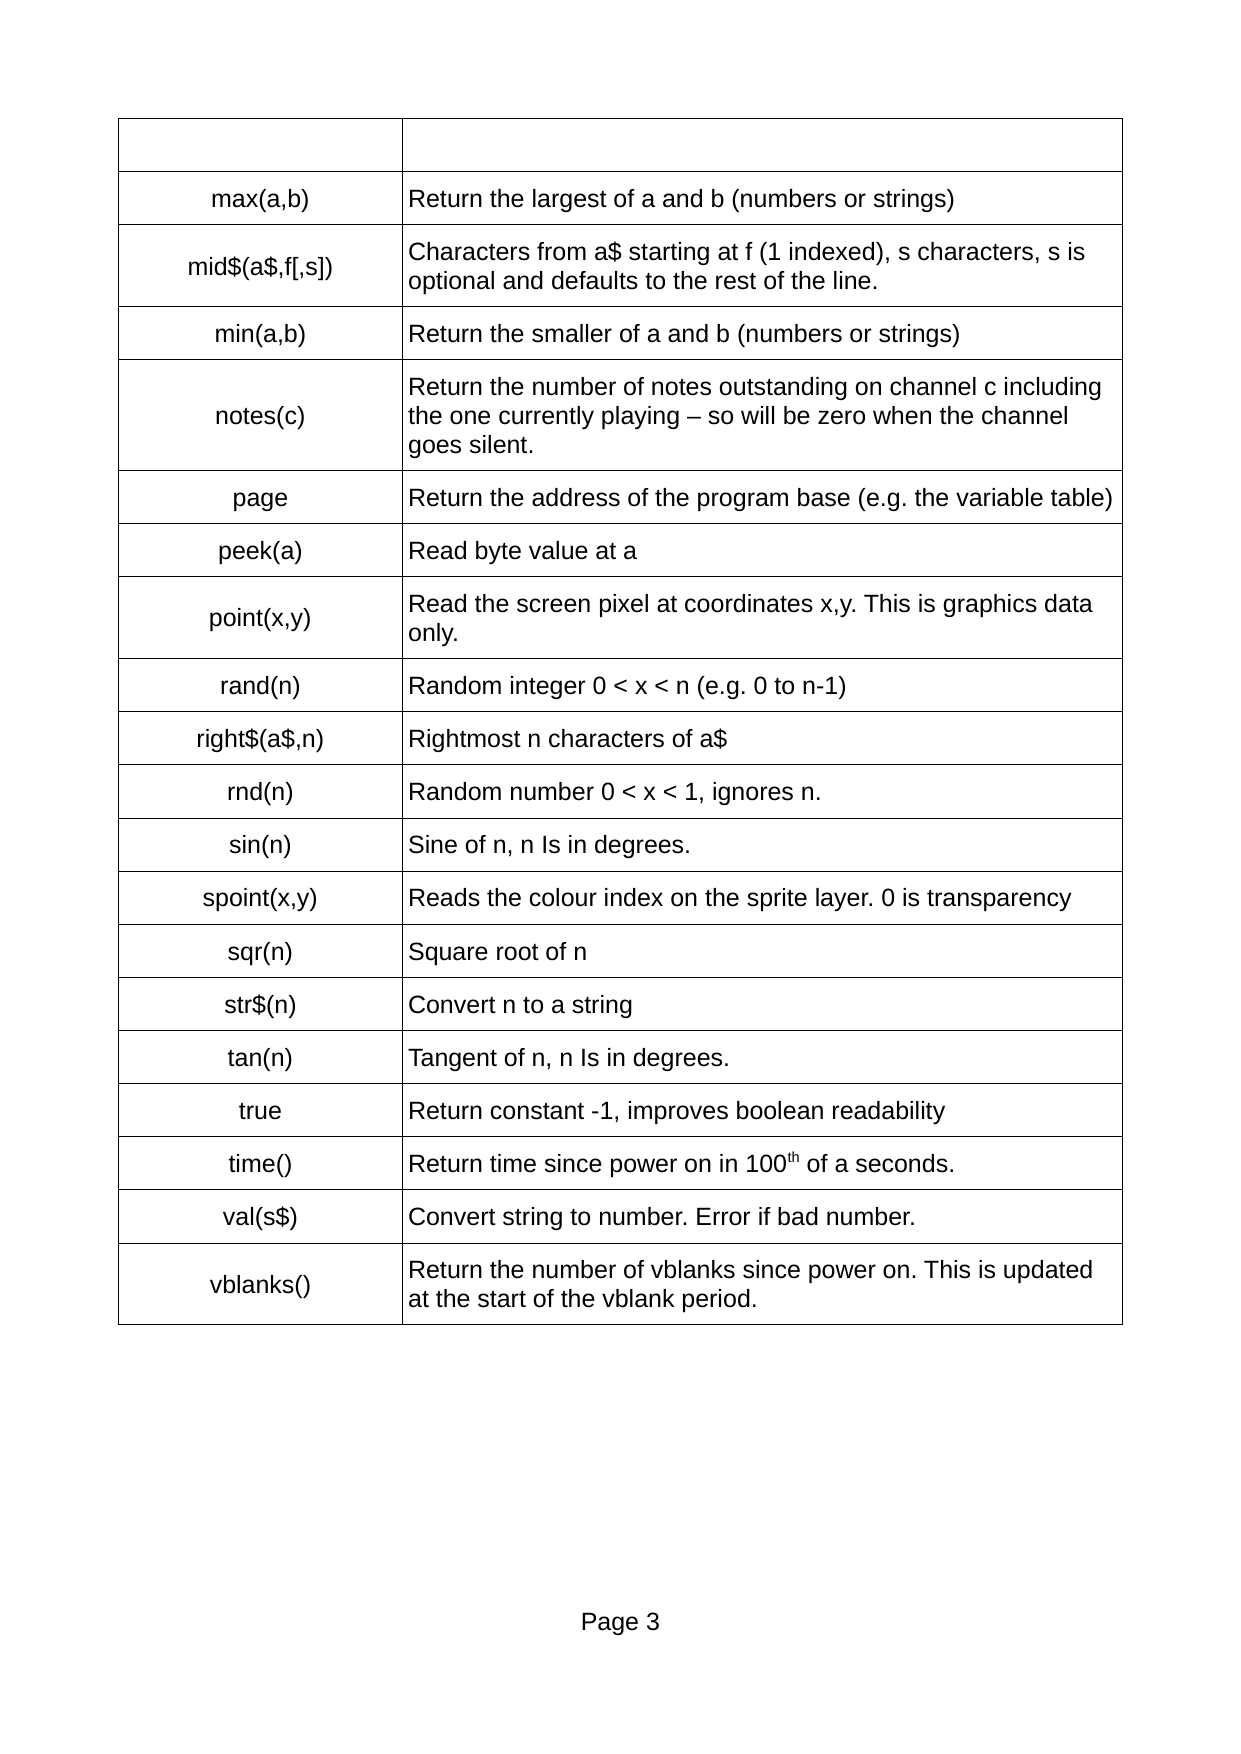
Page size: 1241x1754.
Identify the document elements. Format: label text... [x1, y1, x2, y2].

table_cell sqr(n) [119, 925, 402, 977]
table_cell True [119, 1084, 402, 1136]
table_cell Characters from a$ starting at f (1 indexed), s characters, s is optional and defaults to the rest of the line. [403, 225, 1122, 306]
table_cell Convert string to number. Error if bad number. [403, 1190, 1122, 1242]
table_cell Random integer 0 < x < n (e.g. 0 to n-1) [403, 659, 1122, 711]
table_cell sin(n) [119, 819, 402, 871]
table_cell min(a,b) [119, 307, 402, 359]
table_cell Time() [119, 1137, 402, 1189]
table_cell Return the address of the program base (e.g. the variable table) [403, 471, 1122, 523]
table_cell Mid$(a$,f[,s]) [119, 225, 402, 306]
table_cell Return the number of notes outstanding on channel c including the one currently playing – so will be zero when the channel goes silent. [403, 360, 1122, 470]
table_cell Read the screen pixel at coordinates x,y. This is graphics data only. [403, 577, 1122, 658]
table_cell Square root of n [403, 925, 1122, 977]
table_cell Tangent of n, n Is in degrees. [403, 1031, 1122, 1083]
table_cell Reads the colour index on the sprite layer. 0 is transparency [403, 872, 1122, 924]
table_cell [403, 119, 1122, 171]
table_cell val(s$) [119, 1190, 402, 1242]
table_cell Return the smaller of a and b (numbers or strings) [403, 307, 1122, 359]
table_cell rand(n) [119, 659, 402, 711]
table_cell Vblanks() [119, 1244, 402, 1324]
table_cell Return constant -1, improves boolean readability [403, 1084, 1122, 1136]
table_cell point(x,y) [119, 577, 402, 658]
table_cell Spoint(x,y) [119, 872, 402, 924]
table_cell [119, 119, 402, 171]
table_cell Return the number of vblanks since power on. This is updated at the start of the vblank period. [403, 1244, 1122, 1324]
table_cell tan(n) [119, 1031, 402, 1083]
table_cell notes(c) [119, 360, 402, 470]
table_cell rnd(n) [119, 765, 402, 817]
table_cell Rightmost n characters of a$ [403, 712, 1122, 764]
table_cell Read byte value at a [403, 524, 1122, 576]
table_cell Convert n to a string [403, 978, 1122, 1030]
table_cell Random number 0 < x < 1, ignores n. [403, 765, 1122, 817]
table_cell Return time since power on in 100th of a seconds. [403, 1137, 1122, 1189]
table_cell Str$(n) [119, 978, 402, 1030]
table_cell max(a,b) [119, 172, 402, 224]
table_cell right$(a$,n) [119, 712, 402, 764]
table_cell Return the largest of a and b (numbers or strings) [403, 172, 1122, 224]
table_cell peek(a) [119, 524, 402, 576]
table_cell Sine of n, n Is in degrees. [403, 819, 1122, 871]
table_cell Page [119, 471, 402, 523]
